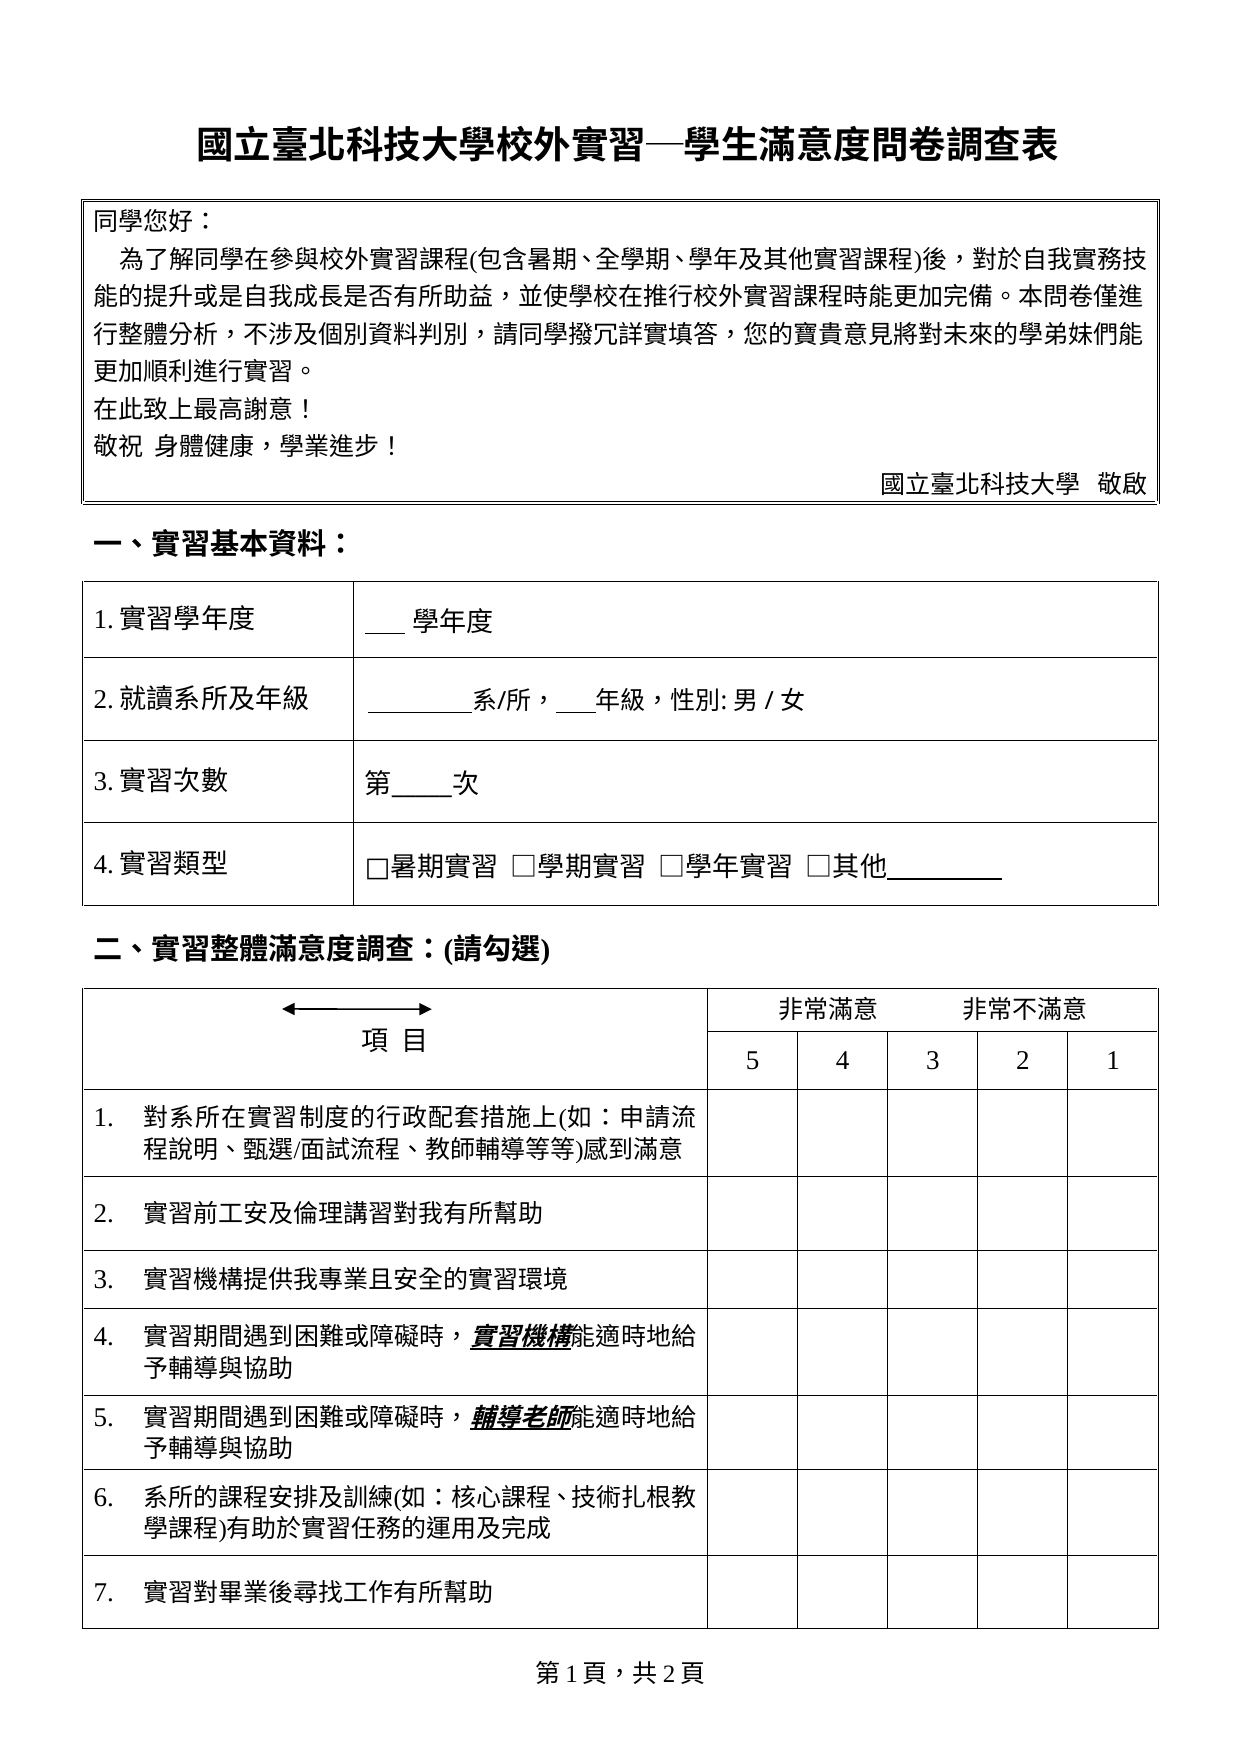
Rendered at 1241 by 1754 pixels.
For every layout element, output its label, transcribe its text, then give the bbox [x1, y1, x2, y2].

table_cell [888, 1309, 977, 1395]
table_cell [798, 1470, 887, 1555]
table_cell 5 [708, 1032, 797, 1089]
table_cell [978, 1470, 1067, 1555]
table_cell 1 [1068, 1031, 1158, 1089]
table_cell [1068, 1089, 1158, 1176]
table_cell [708, 1177, 797, 1250]
table_cell [888, 1470, 977, 1555]
table_cell □暑期實習 □學期實習 □學年實習 □其他 [354, 822, 1158, 905]
table_cell [708, 1470, 797, 1555]
table_cell [888, 1251, 977, 1308]
table_cell [1068, 1250, 1158, 1308]
table_cell 實習前工安及倫理講習對我有所幫助 [83, 1177, 707, 1250]
table_cell [1068, 1176, 1158, 1250]
table_cell [888, 1396, 977, 1468]
table_cell [708, 1556, 797, 1628]
table_cell 學年度 [354, 581, 1158, 657]
table_cell 實習期間遇到困難或障礙時，實習機構能適時地給予輔導與協助 [83, 1309, 707, 1395]
table_cell [798, 1251, 887, 1308]
table_cell 實習學年度 [83, 582, 353, 657]
table_cell 實習對畢業後尋找工作有所幫助 [83, 1556, 707, 1628]
table_cell [978, 1251, 1067, 1308]
table_cell 非常滿意 非常不滿意 [708, 988, 1158, 1031]
table_cell 3 [888, 1032, 977, 1089]
table_cell 實習類型 [83, 823, 353, 905]
table_cell [1068, 1469, 1158, 1555]
table_cell 實習期間遇到困難或障礙時，輔導老師能適時地給予輔導與協助 [83, 1396, 707, 1468]
table_cell 第_____次 [354, 740, 1158, 822]
table_cell [798, 1309, 887, 1395]
text 國立臺北科技大學校外實習─學生滿意度問卷調查表 [162, 105, 1092, 180]
table_cell [1068, 1395, 1158, 1468]
table_cell 一、實習基本資料： [82, 501, 1158, 581]
table_cell 就讀系所及年級 [83, 658, 353, 739]
table_cell [1068, 1308, 1158, 1395]
table_cell 實習機構提供我專業且安全的實習環境 [83, 1251, 707, 1308]
table_cell [798, 1396, 887, 1468]
table_cell [888, 1177, 977, 1250]
table_cell [798, 1556, 887, 1628]
table_cell 實習次數 [83, 741, 353, 822]
table_cell 對系所在實習制度的行政配套措施上(如：申請流程說明、甄選/面試流程、教師輔導等等)感到滿意 [83, 1090, 707, 1176]
table_cell [798, 1090, 887, 1176]
table_cell 系所的課程安排及訓練(如：核心課程、技術扎根教學課程)有助於實習任務的運用及完成 [83, 1470, 707, 1555]
table_cell [798, 1177, 887, 1250]
table_header 同學您好： 為了解同學在參與校外實習課程(包含暑期、全學期、學年及其他實習課程)後，對於自我實務技能的提升或是自我成長是否有所助益，並使學校在推行校外實習課程時能更加完備。本問卷僅進行整體分析，不涉及個別資料判別，請同學撥冗詳實填答，您的寶貴意見將對未來的學弟妹們能更加順利進行實習。 在此致上最高謝意！ 敬祝 身體健康，學業進步！ 國立臺北科技大學 敬啟 [84, 202, 1157, 501]
table_cell [888, 1090, 977, 1176]
table_cell [708, 1090, 797, 1176]
table_cell 2 [978, 1032, 1067, 1089]
table_cell [708, 1251, 797, 1308]
table_cell [1068, 1555, 1158, 1628]
table_cell 系/所， 年級，性別: 男 / 女 [354, 657, 1158, 739]
table_cell [978, 1309, 1067, 1395]
table_cell 4 [798, 1032, 887, 1089]
table_cell [708, 1396, 797, 1468]
table_cell 項 目 [83, 989, 707, 1089]
table_cell [978, 1396, 1067, 1468]
table_cell [708, 1309, 797, 1395]
table_cell 二、實習整體滿意度調查：(請勾選) [82, 905, 1158, 987]
table_cell [978, 1177, 1067, 1250]
table_cell [888, 1556, 977, 1628]
table_cell [978, 1090, 1067, 1176]
table_cell [978, 1556, 1067, 1628]
